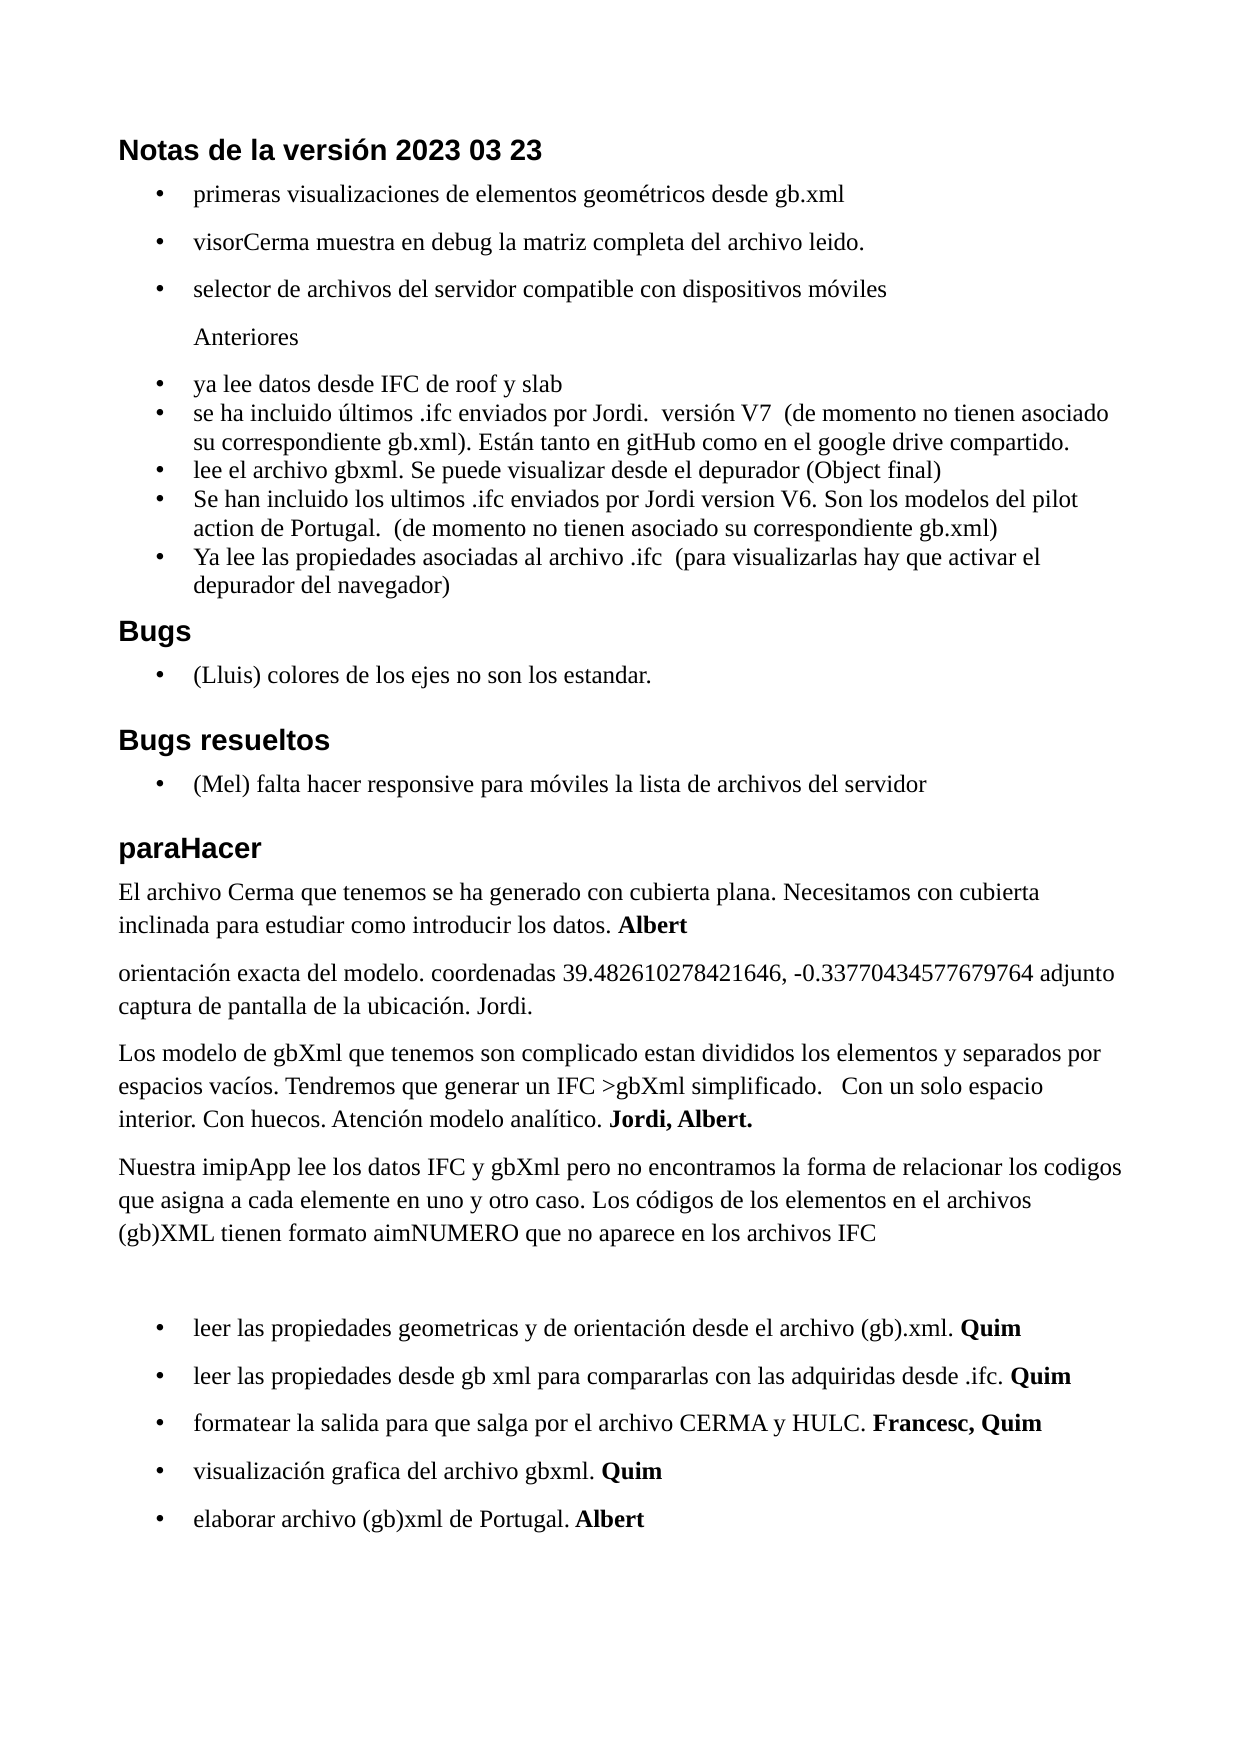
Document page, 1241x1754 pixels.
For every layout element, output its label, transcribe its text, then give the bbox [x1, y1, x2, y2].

list (Mel) falta hacer responsive para móviles la lista de archivos del servidor [156, 769, 1122, 797]
text orientación exacta del modelo. coordenadas 39.482610278421646, -0.33770434577679764 adjunto captura de pantalla de la ubicación. Jordi. [118, 958, 1122, 1019]
list elaborar archivo (gb)xml de Portugal. Albert [156, 1504, 1122, 1532]
list primeras visualizaciones de elementos geométricos desde gb.xml [156, 179, 1122, 208]
list Ya lee las propiedades asociadas al archivo .ifc (para visualizarlas hay que activar el depurador del navegador) [156, 542, 1122, 599]
subtitle paraHacer [118, 831, 1122, 864]
list leer las propiedades geometricas y de orientación desde el archivo (gb).xml. Quim [156, 1313, 1122, 1342]
list ya lee datos desde IFC de roof y slab [156, 369, 1122, 398]
list leer las propiedades desde gb xml para compararlas con las adquiridas desde .ifc. Quim [156, 1361, 1122, 1389]
list Anteriores [156, 322, 1122, 351]
list visualización grafica del archivo gbxml. Quim [156, 1456, 1122, 1485]
list selector de archivos del servidor compatible con dispositivos móviles [156, 274, 1122, 303]
subtitle Notas de la versión 2023 03 23 [118, 133, 1122, 166]
text El archivo Cerma que tenemos se ha generado con cubierta plana. Necesitamos con cubierta inclinada para estudiar como introducir los datos. Albert [118, 877, 1122, 939]
subtitle Bugs resueltos [118, 722, 1122, 756]
list visorCerma muestra en debug la matriz completa del archivo leido. [156, 227, 1122, 255]
subtitle Bugs [118, 614, 1122, 648]
list (Lluis) colores de los ejes no son los estandar. [156, 660, 1122, 689]
list lee el archivo gbxml. Se puede visualizar desde el depurador (Object final) [156, 456, 1122, 484]
text Los modelo de gbXml que tenemos son complicado estan divididos los elementos y separados por espacios vacíos. Tendremos que generar un IFC >gbXml simplificado. Con un solo espacio interior. Con huecos. Atención modelo analítico. Jordi, Albert. [118, 1038, 1122, 1133]
list se ha incluido últimos .ifc enviados por Jordi. versión V7 (de momento no tienen asociado su correspondiente gb.xml). Están tanto en gitHub como en el google drive compartido. [156, 398, 1122, 456]
list formatear la salida para que salga por el archivo CERMA y HULC. Francesc, Quim [156, 1408, 1122, 1437]
list Se han incluido los ultimos .ifc enviados por Jordi version V6. Son los modelos del pilot action de Portugal. (de momento no tienen asociado su correspondiente gb.xml) [156, 484, 1122, 542]
text Nuestra imipApp lee los datos IFC y gbXml pero no encontramos la forma de relacionar los codigos que asigna a cada elemente en uno y otro caso. Los códigos de los elementos en el archivos (gb)XML tienen formato aimNUMERO que no aparece en los archivos IFC [118, 1152, 1122, 1247]
